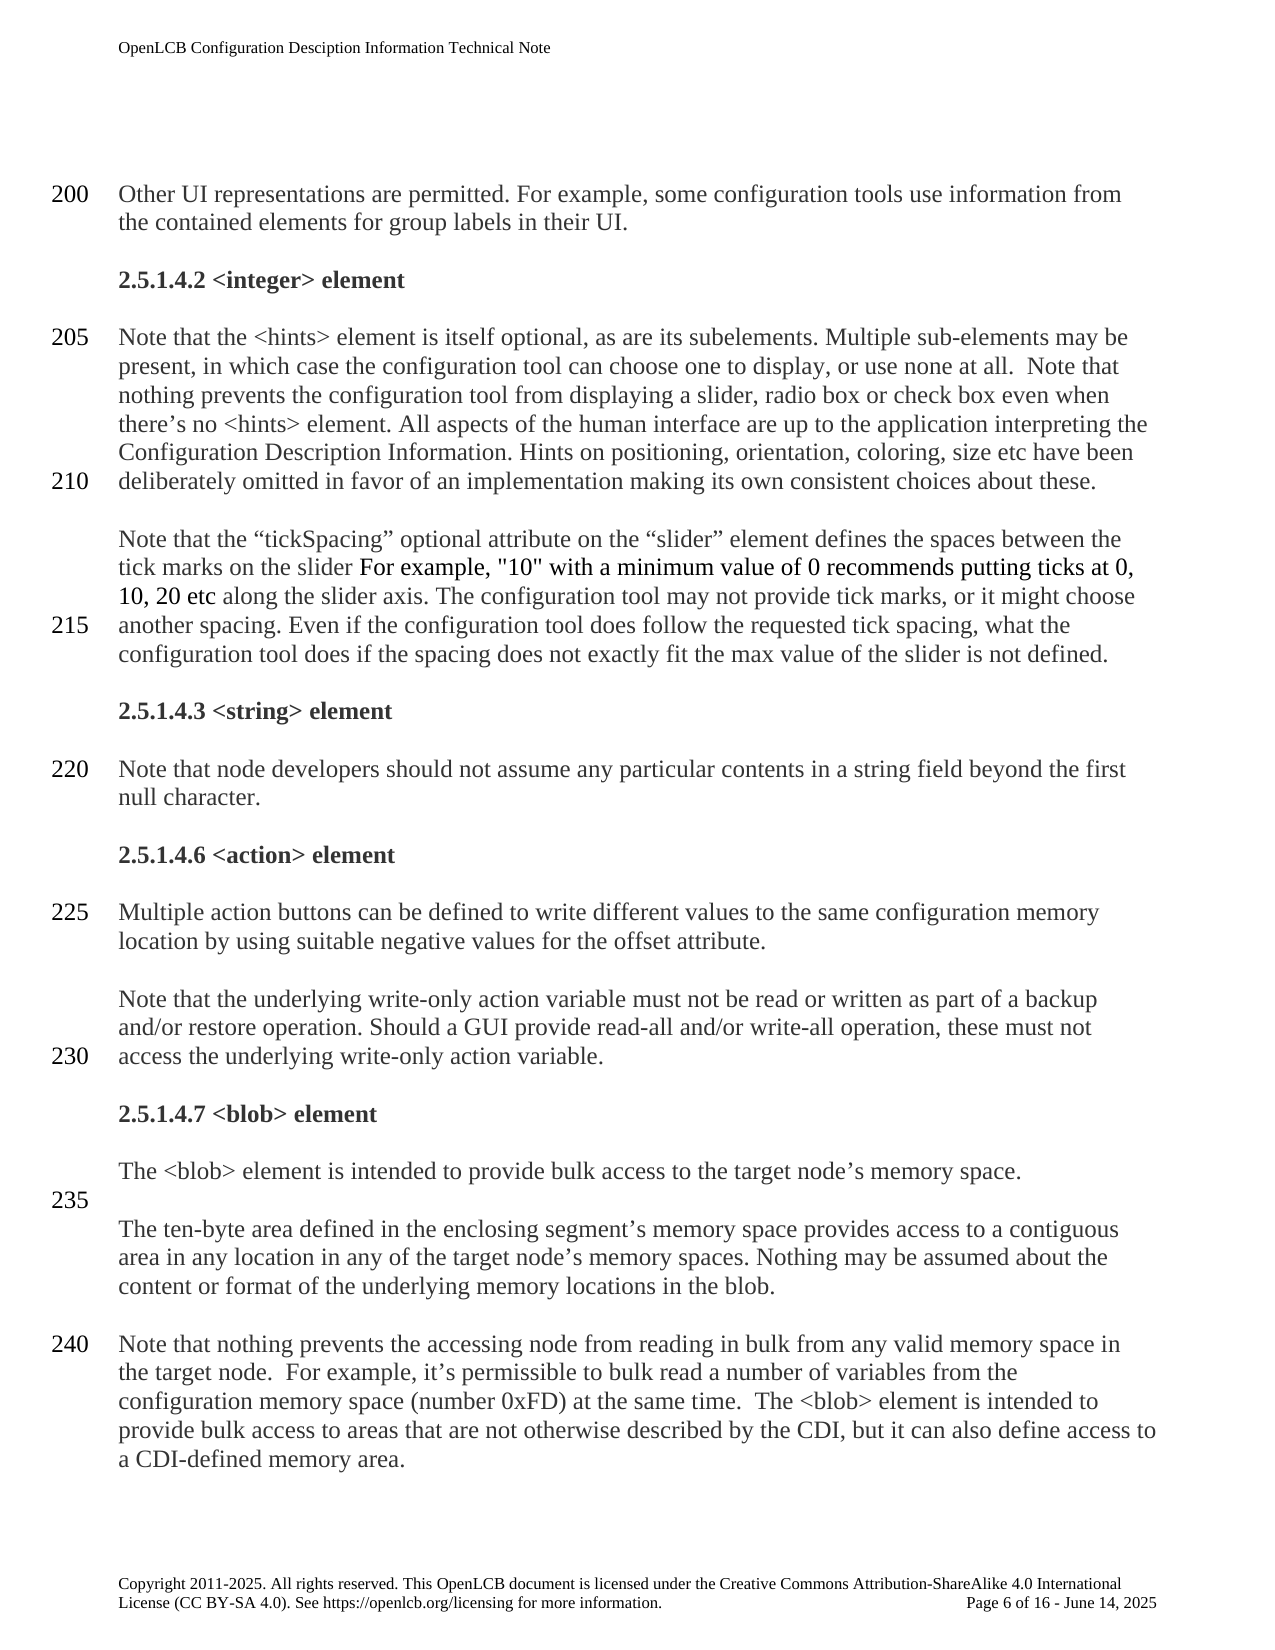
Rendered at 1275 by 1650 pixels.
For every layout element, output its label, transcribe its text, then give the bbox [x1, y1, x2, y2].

text Other UI representations are permitted. For example, some configuration tools use information from the contained elements for group labels in their UI. [118, 179, 1157, 236]
text 2.5.1.4.3 <string> element [118, 696, 1157, 725]
text 2.5.1.4.7 <blob> element [118, 1099, 1157, 1127]
text Note that nothing prevents the accessing node from reading in bulk from any valid memory space in the target node. For example, it’s permissible to bulk read a number of variables from the configuration memory space (number 0xFD) at the same time. The <blob> element is intended to provide bulk access to areas that are not otherwise described by the CDI, but it can also define access to a CDI-defined memory area. [118, 1329, 1157, 1472]
text Note that the underlying write-only action variable must not be read or written as part of a backup and/or restore operation. Should a GUI provide read-all and/or write-all operation, these must not access the underlying write-only action variable. [118, 984, 1157, 1070]
text Note that the “tickSpacing” optional attribute on the “slider” element defines the spaces between the tick marks on the slider For example, "10" with a minimum value of 0 recommends putting ticks at 0, 10, 20 etc along the slider axis. The configuration tool may not provide tick marks, or it might choose another spacing. Even if the configuration tool does follow the requested tick spacing, what the configuration tool does if the spacing does not exactly fit the max value of the slider is not defined. [118, 524, 1157, 667]
text The <blob> element is intended to provide bulk access to the target node’s memory space. [118, 1156, 1157, 1185]
text Multiple action buttons can be defined to write different values to the same configuration memory location by using suitable negative values for the offset attribute. [118, 897, 1157, 955]
text Note that node developers should not assume any particular contents in a string field beyond the first null character. [118, 754, 1157, 811]
text The ten-byte area defined in the enclosing segment’s memory space provides access to a contiguous area in any location in any of the target node’s memory spaces. Nothing may be assumed about the content or format of the underlying memory locations in the blob. [118, 1214, 1157, 1300]
text Note that the <hints> element is itself optional, as are its subelements. Multiple sub-elements may be present, in which case the configuration tool can choose one to display, or use none at all. Note that nothing prevents the configuration tool from displaying a slider, radio box or check box even when there’s no <hints> element. All aspects of the human interface are up to the application interpreting the Configuration Description Information. Hints on positioning, orientation, coloring, size etc have been deliberately omitted in favor of an implementation making its own consistent choices about these. [118, 322, 1157, 495]
text 2.5.1.4.2 <integer> element [118, 265, 1157, 294]
text 2.5.1.4.6 <action> element [118, 840, 1157, 869]
